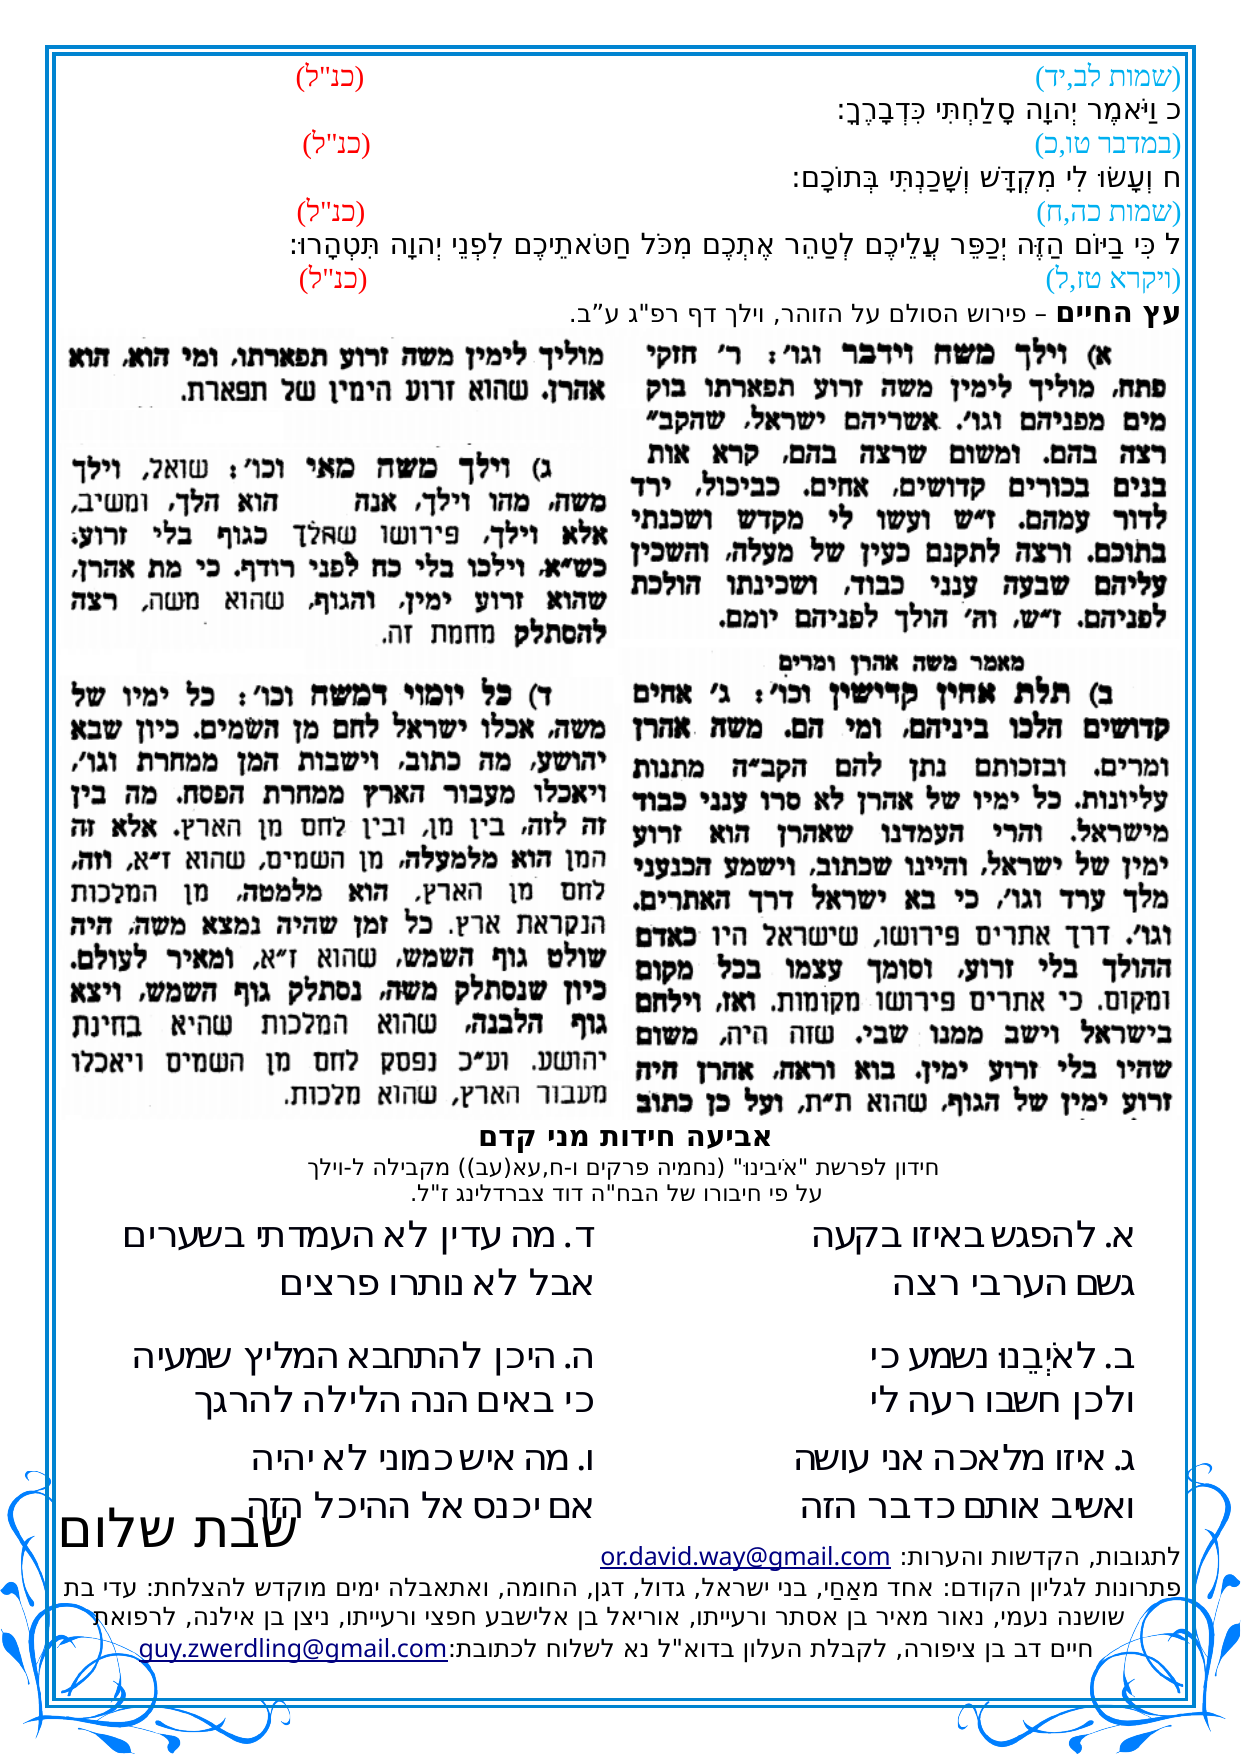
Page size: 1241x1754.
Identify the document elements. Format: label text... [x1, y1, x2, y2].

picture [957, 1584, 962, 1594]
list עץ החיים – פירוש הסולם על הזוהר, וילך דף רפ"ג ע”ב. [59, 295, 1182, 328]
list פתרונות לגליון הקודם: אחד מאַחַי, בני ישראל, גדול, דגן, החומה, ואתאבלה ימים מוקדש להצלחת: עדי בת [291, 1573, 957, 1602]
picture [56, 1471, 291, 1698]
picture [957, 1463, 1241, 1754]
list אביעה חידות מני קדם [59, 1120, 1182, 1154]
list (ויקרא טז,ל) (כנ"ל) [59, 261, 1182, 295]
picture [957, 1463, 1185, 1698]
list ל כִּי בַיּוֹם הַזֶּה יְכַפֵּר עֲלֵיכֶם לְטַהֵר אֶתְכֶם מִכֹּל חַטֹּאתֵיכֶם לִפְנֵי יְהוָה תִּטְהָרוּ: [59, 227, 1182, 261]
list (שמות לב,יד) (כנ"ל) [59, 59, 1182, 92]
picture [957, 1463, 1192, 1705]
picture [49, 1471, 291, 1705]
list לתגובות, הקדשות והערות: or.david.way@gmail.com [59, 1207, 1182, 1573]
text חידון לפרשת "אֹיבינוּ" (נחמיה פרקים ו-ח,עא(עב)) מקבילה ל-וילך [59, 1154, 1185, 1180]
picture [142, 1645, 149, 1655]
list (שמות כה,ח) (כנ"ל) [59, 194, 1182, 227]
list חיים דב בן ציפורה, לקבלת העלון בדוא"ל נא לשלוח לכתובת:guy.zwerdling@gmail.com [291, 1631, 957, 1665]
list (במדבר טו,כ) (כנ"ל) [59, 126, 1182, 160]
list ח וְעָשׂוּ לִי מִקְדָּשׁ וְשָׁכַנְתִּי בְּתוֹכָם: [59, 160, 1182, 194]
picture [0, 1471, 291, 1754]
picture [58, 328, 1182, 1120]
list על פי חיבורו של הבח"ה דוד צברדלינג ז"ל. [59, 1180, 1182, 1207]
list כ וַיֹּאמֶר יְהוָה סָלַחְתִּי כִּדְבָרֶךָ: [59, 92, 1182, 126]
list שושנה נעמי, נאור מאיר בן אסתר ורעייתו, אוריאל בן אלישבע חפצי ורעייתו, ניצן בן אילנה, לרפואת [291, 1602, 957, 1631]
